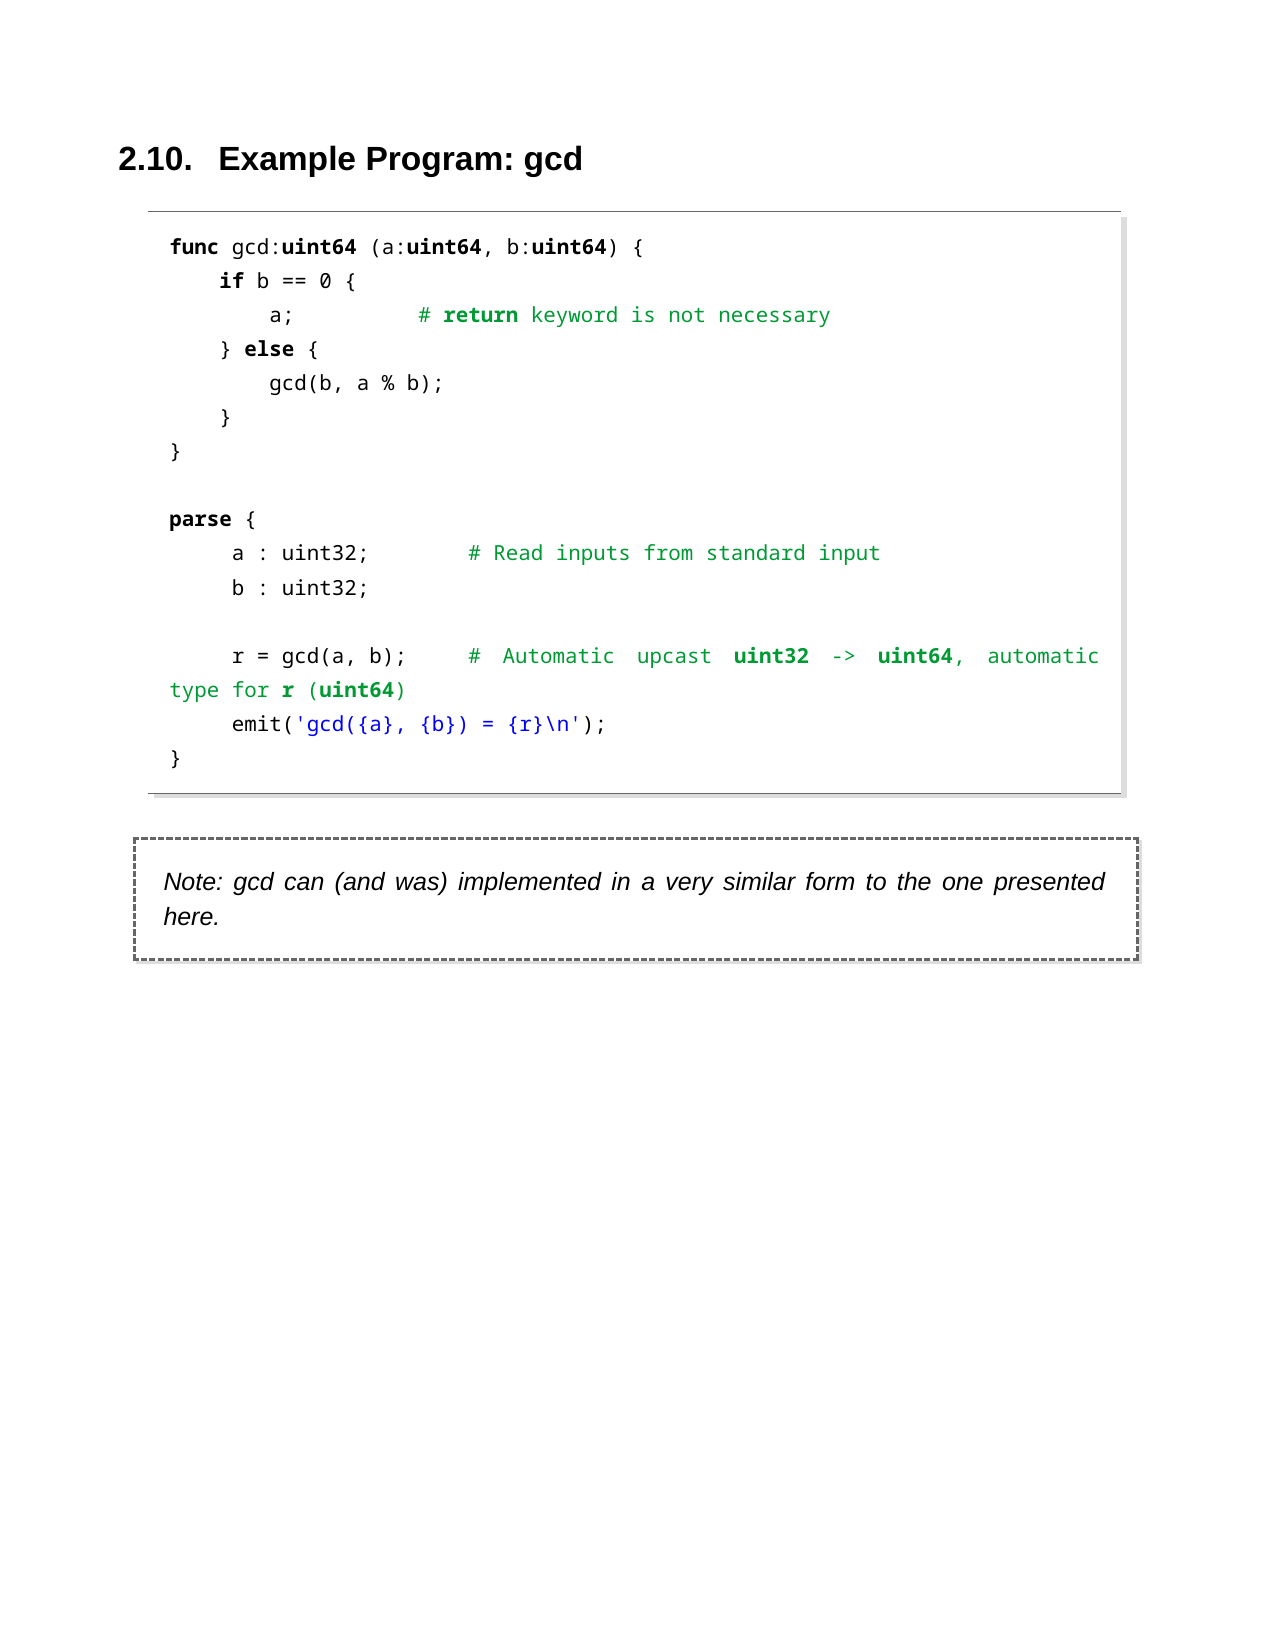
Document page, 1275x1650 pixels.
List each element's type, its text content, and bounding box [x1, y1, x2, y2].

text b : uint32; [148, 551, 1121, 601]
text } else { [148, 313, 1121, 347]
text Note: gcd can (and was) implemented in a very similar form to the one presented here. [133, 837, 1139, 961]
text } [272, 381, 278, 389]
text } [148, 415, 1121, 465]
text } [297, 381, 303, 389]
text a : uint32; # Read inputs from standard input [148, 517, 1121, 551]
text } [409, 381, 415, 389]
text gcd(b, a % b); [148, 347, 1121, 381]
subtitle Example Program: gcd [118, 139, 1157, 178]
text parse { [148, 483, 1121, 517]
text r = gcd(a, b); # Automatic upcast uint32 -> uint64, automatic type for r (uint64) [148, 619, 1121, 688]
text func gcd:uint64 (a:uint64, b:uint64) { [148, 212, 1121, 245]
text if b == 0 { [148, 245, 1121, 279]
text } [322, 381, 328, 389]
text a; # return keyword is not necessary [148, 279, 1121, 313]
text emit('gcd({a}, {b}) = {r}\n'); [148, 688, 1121, 722]
text } [148, 722, 1121, 792]
text } [148, 381, 1121, 415]
